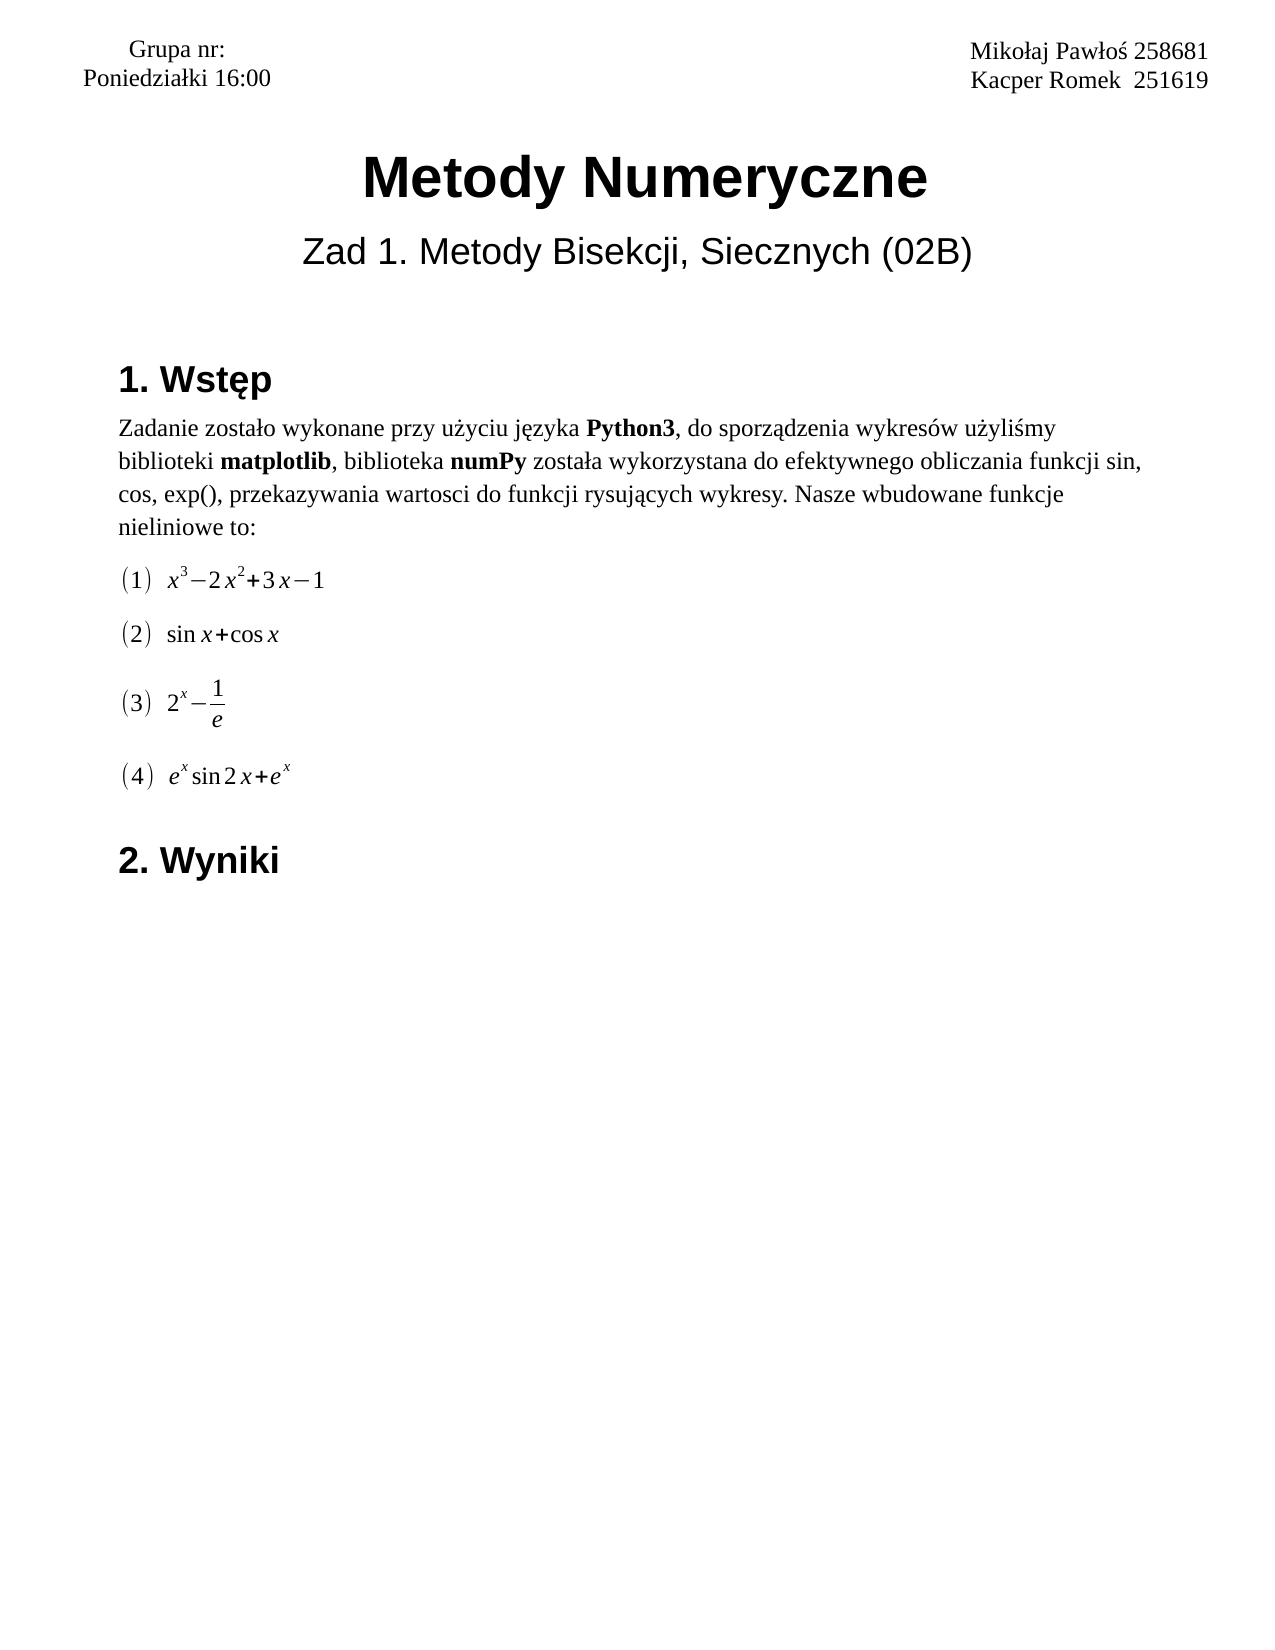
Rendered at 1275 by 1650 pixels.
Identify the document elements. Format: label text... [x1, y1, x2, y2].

subtitle 2. Wyniki [118, 838, 1157, 881]
text Zadanie zostało wykonane przy użyciu języka Python3, do sporządzenia wykresów użyliśmy biblioteki matplotlib, biblioteka numPy została wykorzystana do efektywnego obliczania funkcji sin, cos, exp(), przekazywania wartosci do funkcji rysujących wykresy. Nasze wbudowane funkcje nieliniowe to: [118, 413, 1157, 541]
title Metody Numeryczne [118, 143, 1157, 210]
subtitle Zad 1. Metody Bisekcji, Siecznych (02B) [118, 229, 1157, 272]
subtitle 1. Wstęp [118, 357, 1157, 400]
